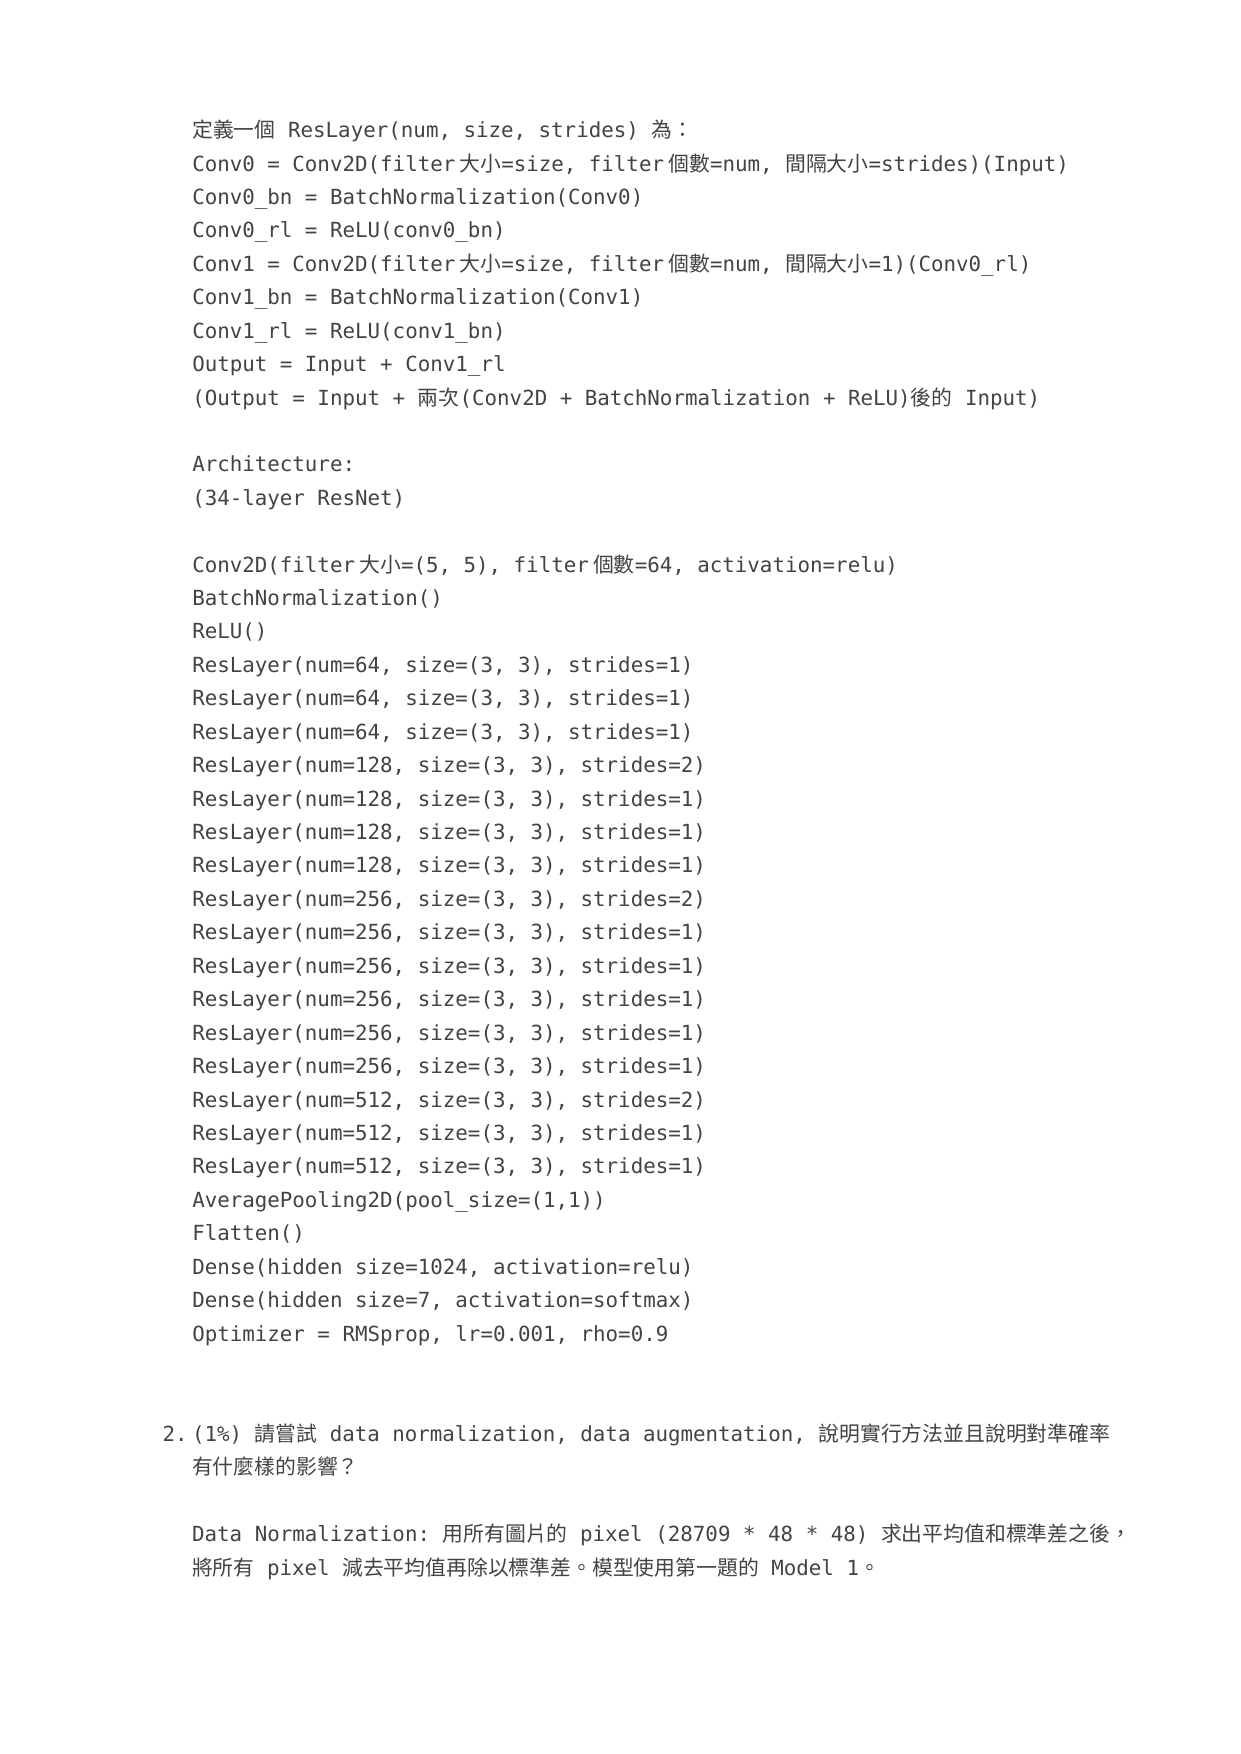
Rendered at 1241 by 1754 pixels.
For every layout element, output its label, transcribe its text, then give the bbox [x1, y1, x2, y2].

text Architecture: (34-layer ResNet) [118, 452, 1122, 510]
text 定義一個 ResLayer(num, size, strides) 為： Conv0 = Conv2D(filter大小=size, filter個數=num, 間隔大小=strides)(Input) Conv0_bn = BatchNormalization(Conv0) Conv0_rl = ReLU(conv0_bn) Conv1 = Conv2D(filter大小=size, filter個數=num, 間隔大小=1)(Conv0_rl) Conv1_bn = BatchNormalization(Conv1) Conv1_rl = ReLU(conv1_bn) Output = Input + Conv1_rl (Output = Input + 兩次(Conv2D + BatchNormalization + ReLU)後的 Input) [118, 118, 1122, 410]
list Data Normalization: 用所有圖片的 pixel (28709 * 48 * 48) 求出平均值和標準差之後，將所有 pixel 減去平均值再除以標準差。模型使用第一題的 Model 1。 有做 Data Normalization: public/private: 0.57286 / 0.57397 沒做 Data Normalization: public/private: 0.55502 / 0.55586 [162, 1522, 1122, 1580]
text Conv2D(filter大小=(5, 5), filter個數=64, activation=relu) BatchNormalization() ReLU() ResLayer(num=64, size=(3, 3), strides=1) ResLayer(num=64, size=(3, 3), strides=1) ResLayer(num=64, size=(3, 3), strides=1) ResLayer(num=128, size=(3, 3), strides=2) ResLayer(num=128, size=(3, 3), strides=1) ResLayer(num=128, size=(3, 3), strides=1) ResLayer(num=128, size=(3, 3), strides=1) ResLayer(num=256, size=(3, 3), strides=2) ResLayer(num=256, size=(3, 3), strides=1) ResLayer(num=256, size=(3, 3), strides=1) ResLayer(num=256, size=(3, 3), strides=1) ResLayer(num=256, size=(3, 3), strides=1) ResLayer(num=256, size=(3, 3), strides=1) ResLayer(num=512, size=(3, 3), strides=2) ResLayer(num=512, size=(3, 3), strides=1) ResLayer(num=512, size=(3, 3), strides=1) AveragePooling2D(pool_size=(1,1)) Flatten() Dense(hidden size=1024, activation=relu) Dense(hidden size=7, activation=softmax) Optimizer = RMSprop, lr=0.001, rho=0.9 [118, 553, 1122, 1379]
list (1%) 請嘗試 data normalization, data augmentation, 說明實行方法並且說明對準確率有什麼樣的影響？ [162, 1422, 1122, 1479]
